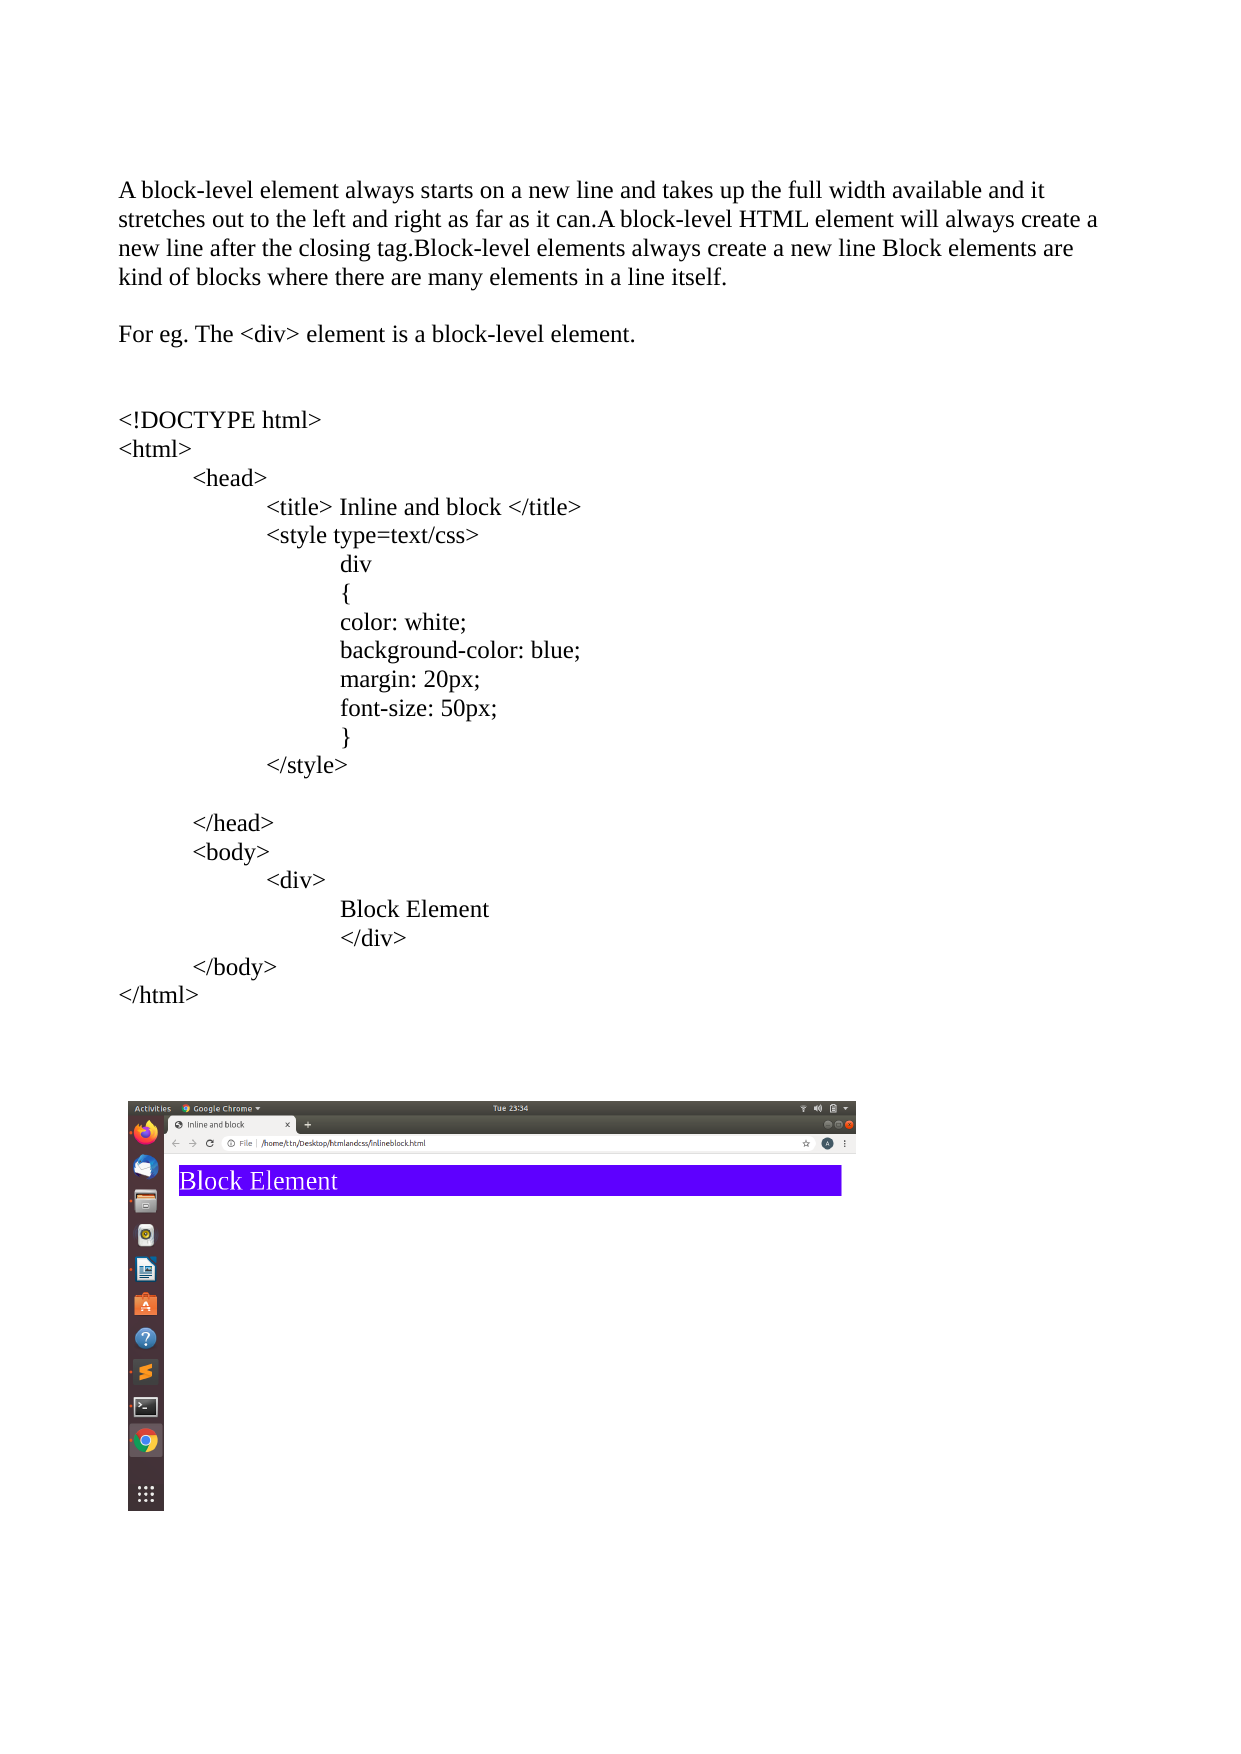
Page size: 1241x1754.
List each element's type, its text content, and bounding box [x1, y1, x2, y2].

text Block Element [118, 894, 1122, 923]
text <div> [118, 866, 1122, 894]
text </style> [118, 751, 1122, 779]
text div [118, 549, 1122, 578]
text <title> Inline and block </title> [118, 492, 1122, 521]
text } [118, 722, 1122, 751]
text <head> [118, 463, 1122, 492]
text color: white; [118, 607, 1122, 636]
text background-color: blue; [118, 636, 1122, 664]
picture [128, 1101, 856, 1511]
text <style type=text/css> [118, 521, 1122, 549]
text </head> [118, 808, 1122, 837]
text <body> [118, 837, 1122, 866]
text A block-level element always starts on a new line and takes up the full width available and it stretches out to the left and right as far as it can.A block-level HTML element will always create a new line after the closing tag.Block-level elements always create a new line Block elements are kind of blocks where there are many elements in a line itself. [118, 176, 1122, 291]
text <!DOCTYPE html> [118, 406, 1122, 434]
text For eg. The <div> element is a block-level element. [118, 319, 1122, 348]
text </html> [118, 981, 1122, 1009]
text <html> [118, 434, 1122, 463]
text { [118, 578, 1122, 607]
text </body> [118, 952, 1122, 981]
text margin: 20px; [118, 664, 1122, 693]
text font-size: 50px; [118, 693, 1122, 722]
text </div> [118, 923, 1122, 952]
